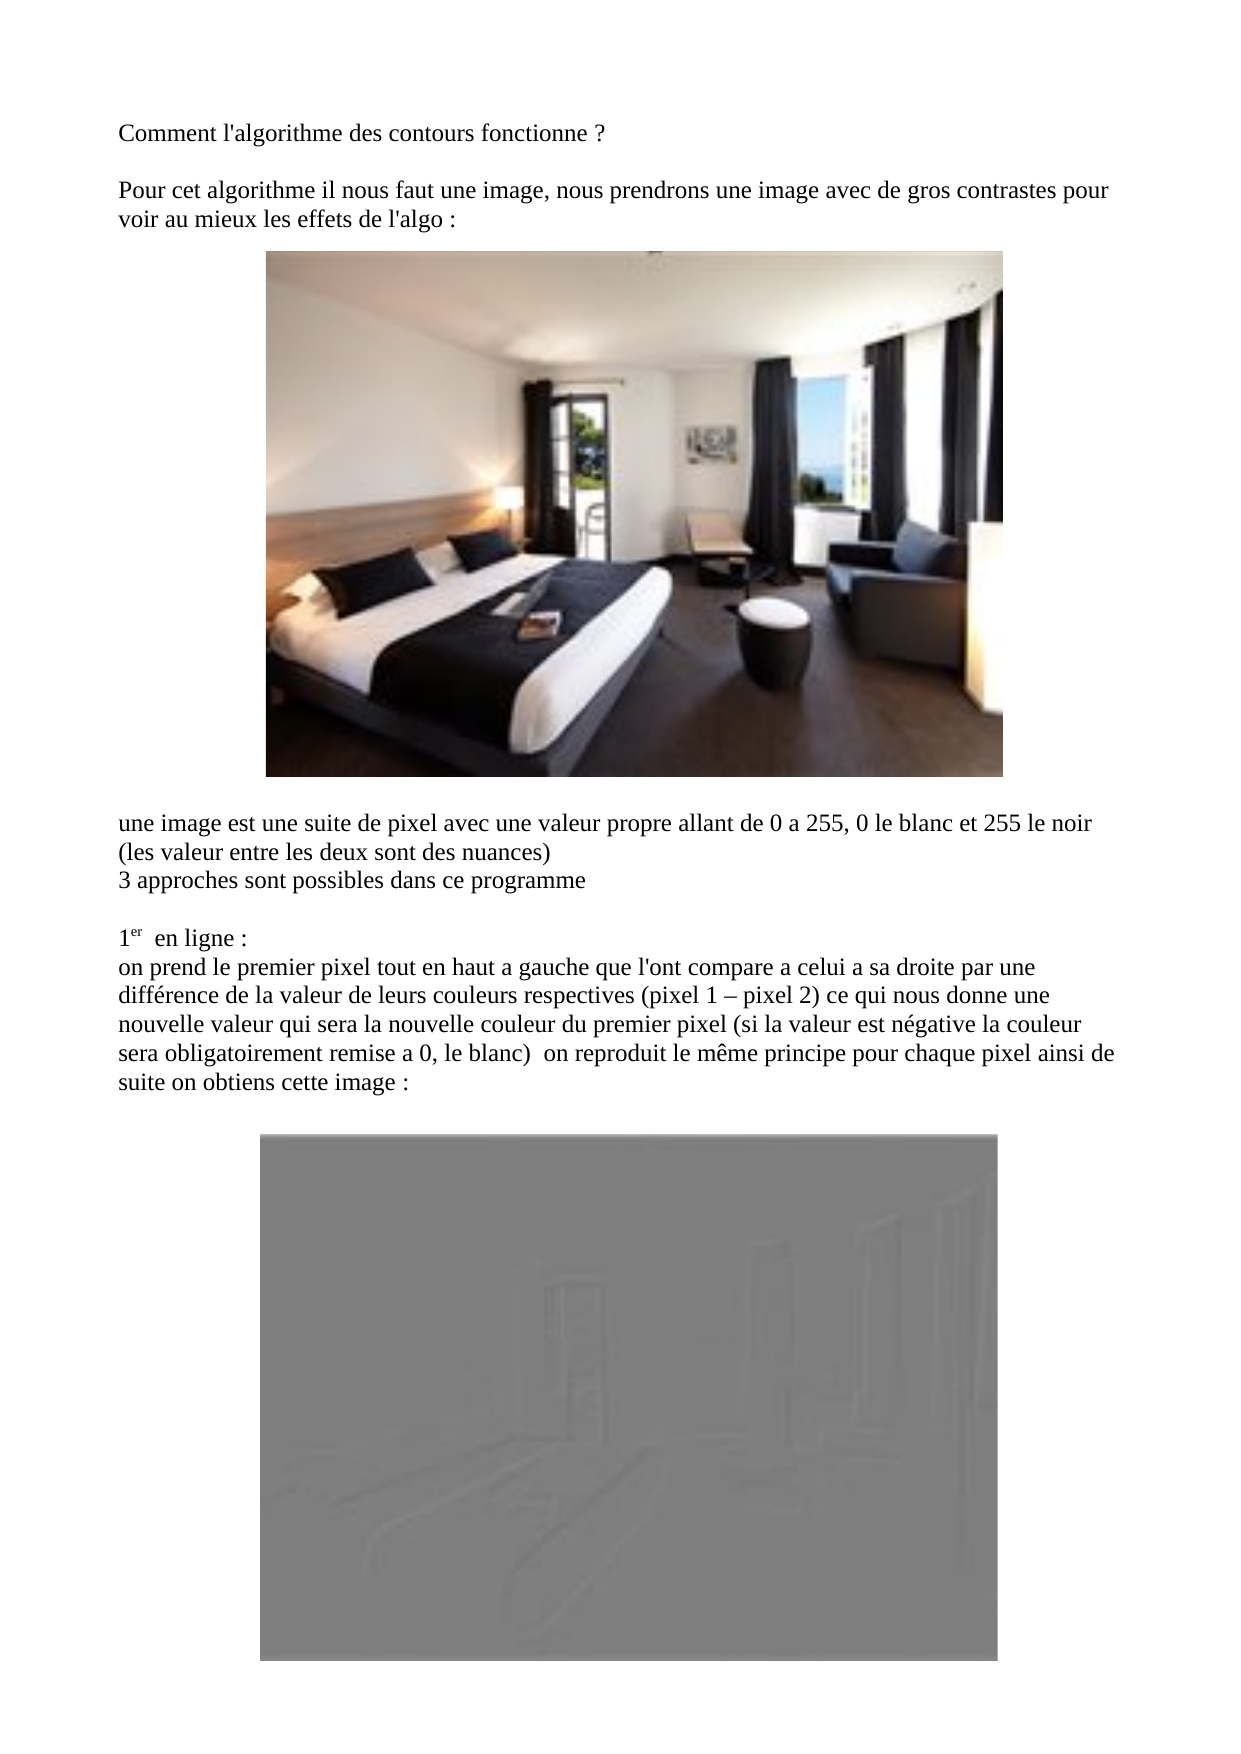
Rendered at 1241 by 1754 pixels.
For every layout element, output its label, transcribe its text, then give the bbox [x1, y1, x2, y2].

text Pour cet algorithme il nous faut une image, nous prendrons une image avec de gros contrastes pour voir au mieux les effets de l'algo : [118, 176, 1122, 233]
text on prend le premier pixel tout en haut a gauche que l'ont compare a celui a sa droite par une différence de la valeur de leurs couleurs respectives (pixel 1 – pixel 2) ce qui nous donne une nouvelle valeur qui sera la nouvelle couleur du premier pixel (si la valeur est négative la couleur sera obligatoirement remise a 0, le blanc) on reproduit le même principe pour chaque pixel ainsi de suite on obtiens cette image : [118, 952, 1122, 1096]
text 3 approches sont possibles dans ce programme [118, 866, 1122, 894]
text une image est une suite de pixel avec une valeur propre allant de 0 a 255, 0 le blanc et 255 le noir (les valeur entre les deux sont des nuances) [118, 808, 1122, 866]
picture [265, 251, 1003, 777]
picture [260, 1134, 998, 1661]
text Comment l'algorithme des contours fonctionne ? [118, 118, 1122, 147]
text 1er en ligne : [118, 923, 1122, 952]
